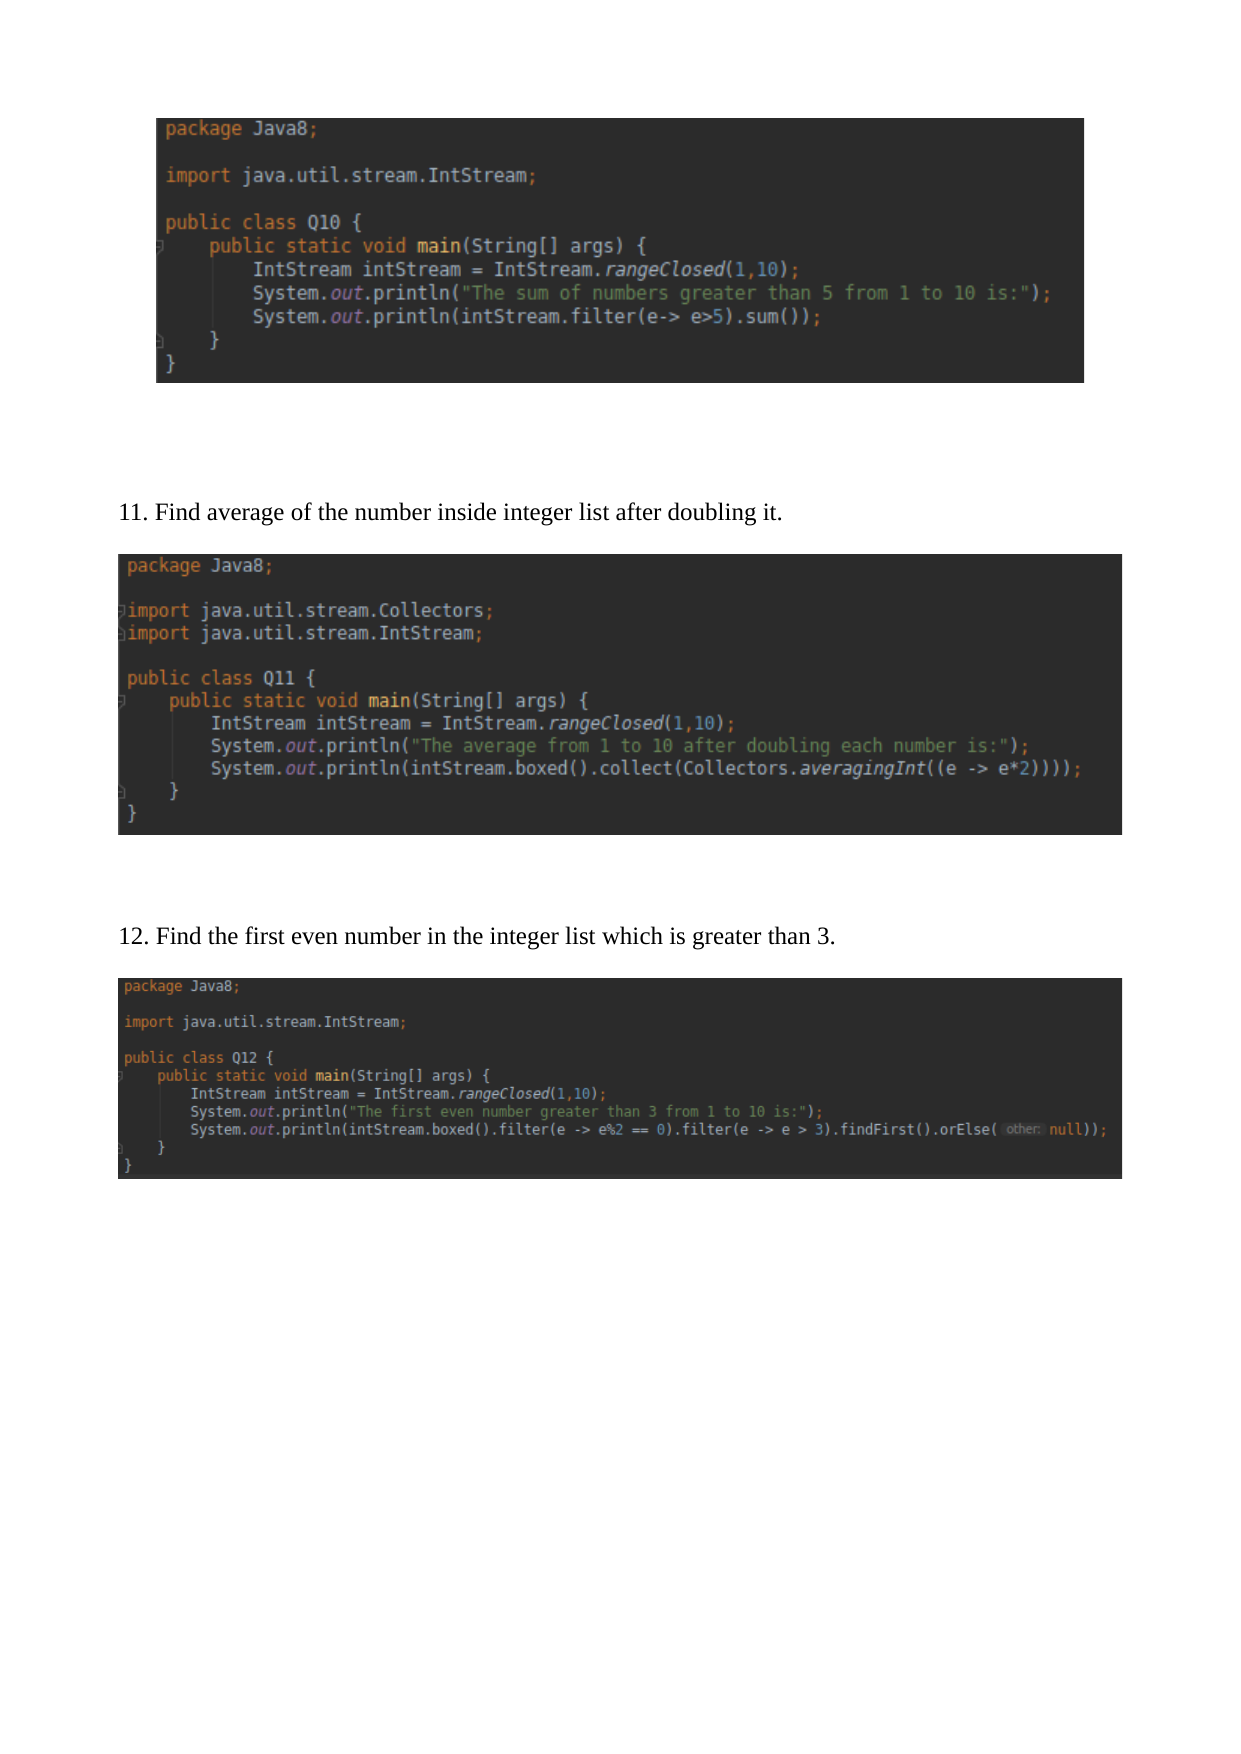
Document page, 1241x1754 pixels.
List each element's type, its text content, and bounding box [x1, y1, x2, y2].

text 11. Find average of the number inside integer list after doubling it. [118, 497, 1122, 526]
picture [118, 978, 1123, 1179]
text 12. Find the first even number in the integer list which is greater than 3. [118, 921, 1122, 950]
picture [156, 118, 1085, 383]
picture [118, 554, 1123, 835]
